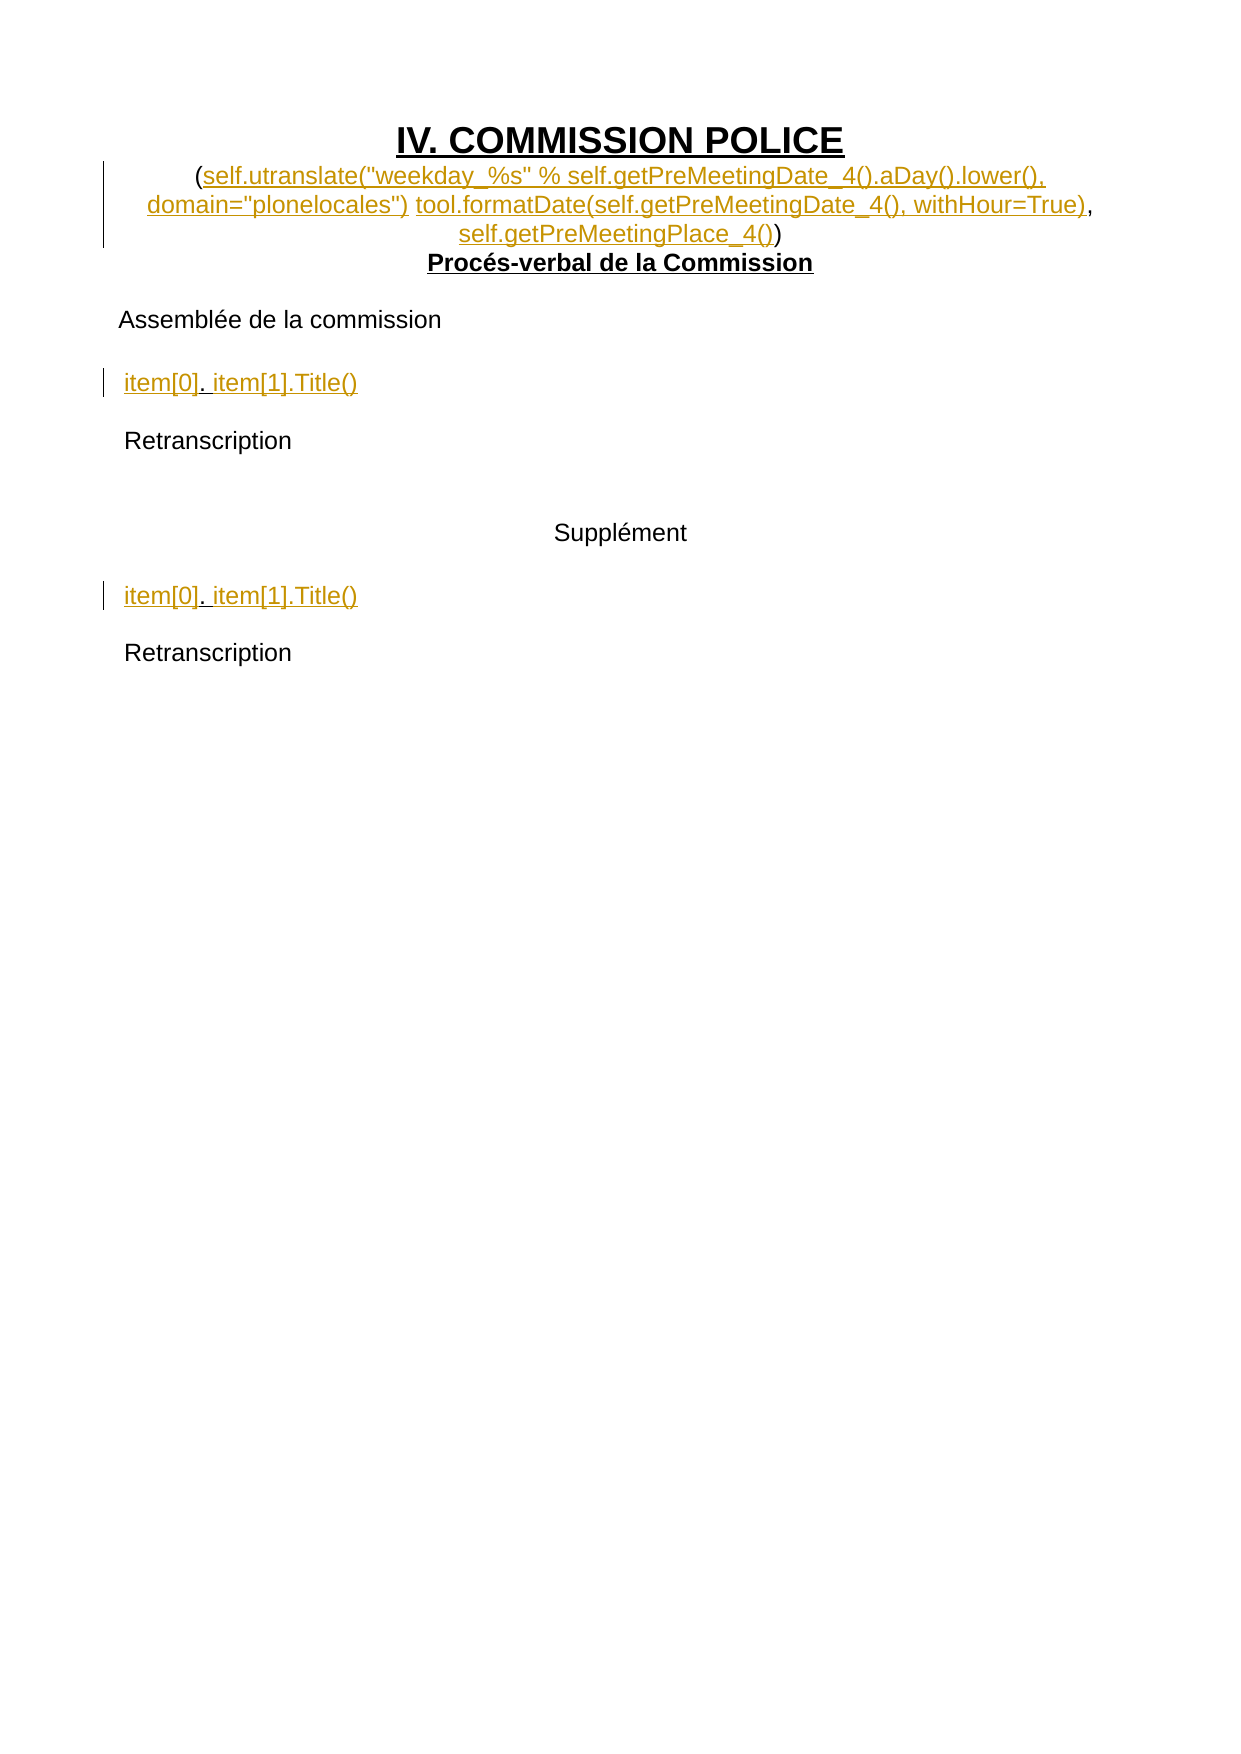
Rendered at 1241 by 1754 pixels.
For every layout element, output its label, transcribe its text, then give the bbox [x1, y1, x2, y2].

text Supplément [118, 518, 1122, 575]
text (self.utranslate("weekday_%s" % self.getPreMeetingDate_4().aDay().lower(), domain="plonelocales") tool.formatDate(self.getPreMeetingDate_4(), withHour=True), self.getPreMeetingPlace_4()) [118, 161, 1122, 247]
text IV. COMMISSION POLICE [118, 118, 1122, 161]
text Assemblée de la commission [118, 305, 1122, 334]
table_header item[0]. item[1].Title() Retranscription [118, 575, 1122, 702]
text Procés-verbal de la Commission [118, 247, 1122, 276]
table_header item[0]. item[1].Title() Retranscription [118, 363, 1122, 489]
